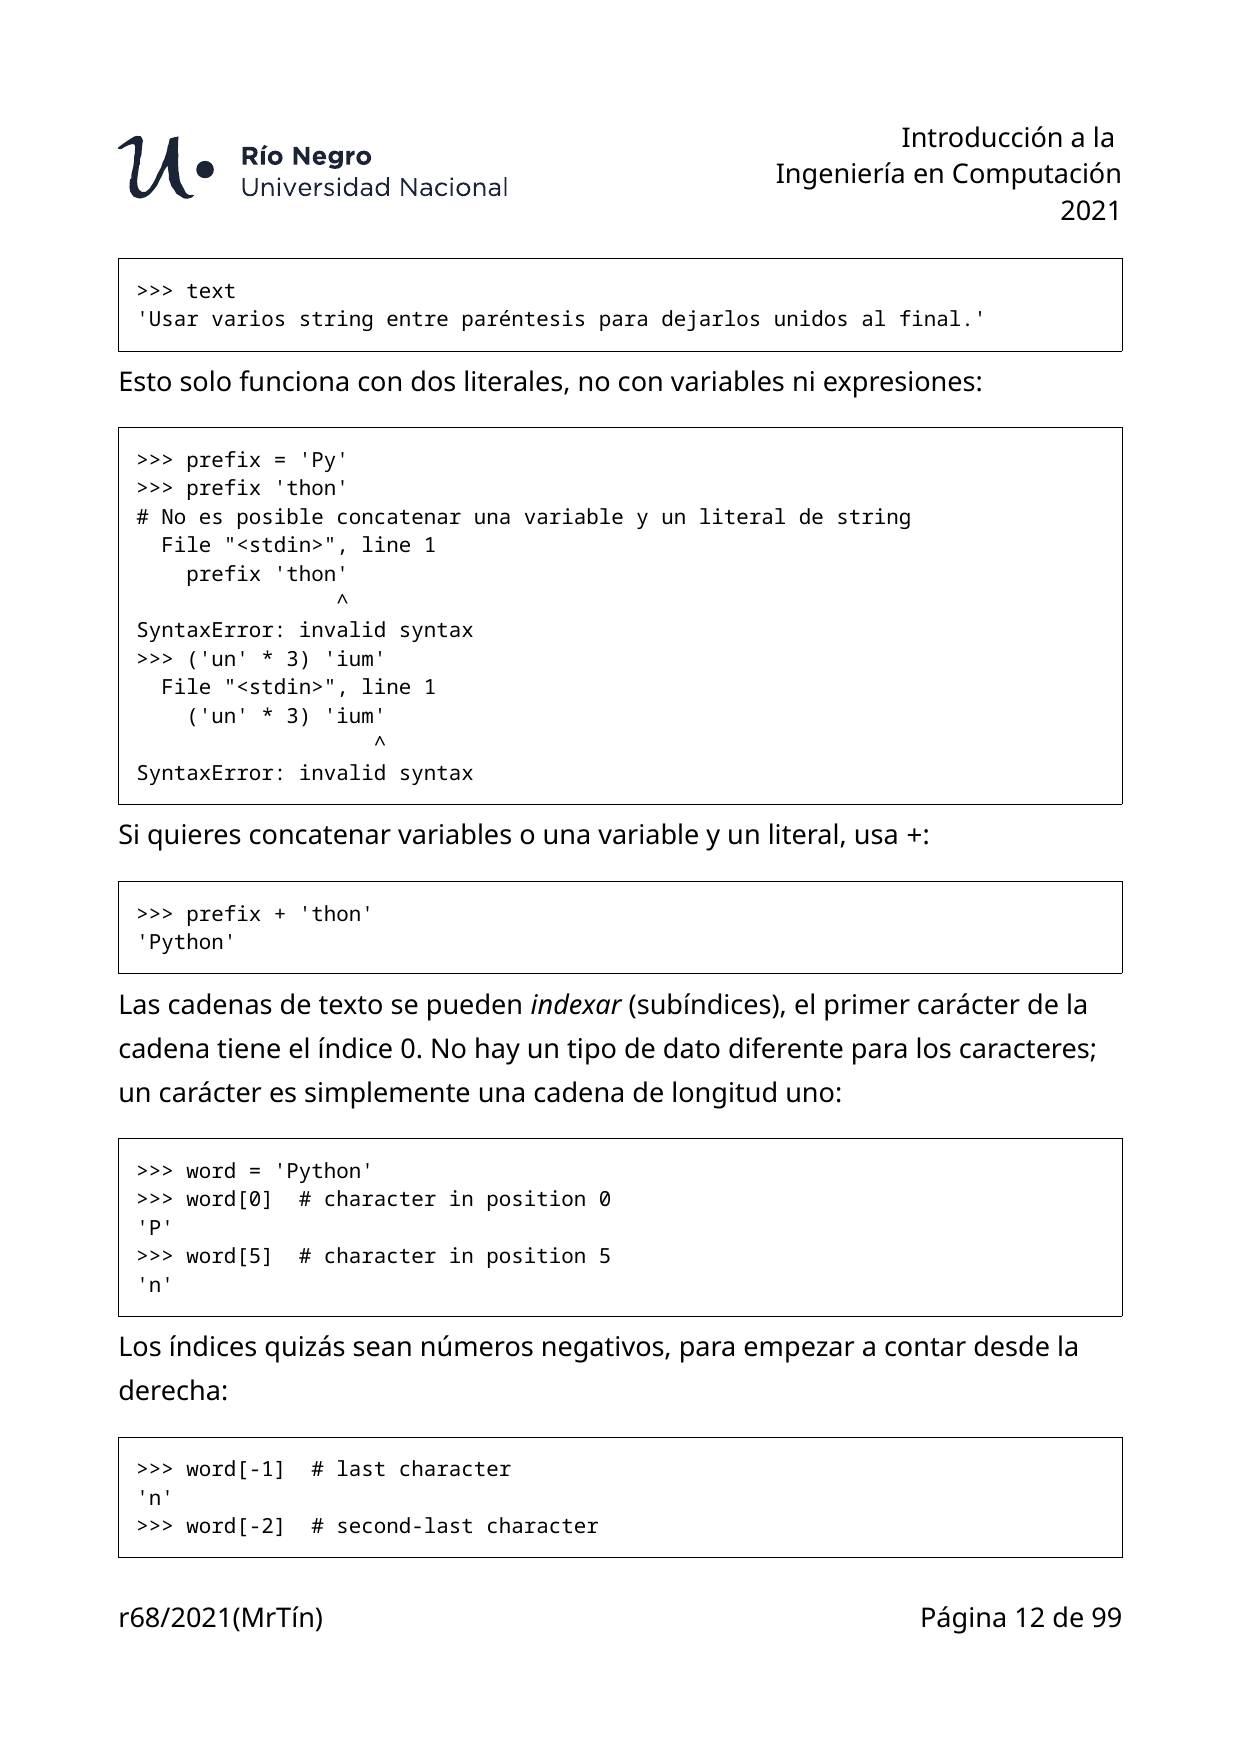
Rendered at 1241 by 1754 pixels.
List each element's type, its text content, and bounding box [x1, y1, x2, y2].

text >>> prefix 'thon' [119, 456, 1122, 484]
text File "<stdin>", line 1 [119, 655, 1122, 683]
text ^ [214, 712, 220, 722]
text Los índices quizás sean números negativos, para empezar a contar desde la derecha: [118, 1328, 1122, 1409]
text SyntaxError: invalid syntax [119, 740, 1122, 804]
text 'P' [226, 1195, 232, 1205]
text ^ [119, 569, 1122, 598]
text 'n' [119, 1465, 1122, 1493]
text 'Python' [119, 909, 1122, 973]
text ^ [351, 712, 357, 722]
text prefix 'thon' [119, 541, 1122, 569]
text >>> word[0] # character in position 0 [119, 1167, 1122, 1195]
text 'P' [188, 1195, 196, 1203]
text 'P' [119, 1195, 1122, 1223]
text 'n' [119, 1252, 1122, 1316]
text 'n' [188, 1465, 196, 1473]
text >>> text [119, 259, 1122, 287]
text >>> word[5] # character in position 5 [119, 1223, 1122, 1252]
text Si quieres concatenar variables o una variable y un literal, usa +: [118, 816, 1122, 853]
text >>> prefix + 'thon' [119, 882, 1122, 909]
text # No es posible concatenar una variable y un literal de string [119, 484, 1122, 512]
text >>> ('un' * 3) 'ium' [119, 626, 1122, 655]
text 'Usar varios string entre paréntesis para dejarlos unidos al final.' [119, 287, 1122, 351]
text ^ [119, 712, 1122, 740]
text Esto solo funciona con dos literales, no con variables ni expresiones: [118, 362, 1122, 399]
text File "<stdin>", line 1 [119, 512, 1122, 541]
text >>> prefix = 'Py' [119, 428, 1122, 456]
text >>> word[-1] # last character [119, 1438, 1122, 1465]
text >>> word = 'Python' [119, 1139, 1122, 1167]
text Las cadenas de texto se pueden indexar (subíndices), el primer carácter de la cadena tiene el índice 0. No hay un tipo de dato diferente para los caracteres; un carácter es simplemente una cadena de longitud uno: [118, 985, 1122, 1110]
text >>> word[-2] # second-last character [119, 1493, 1122, 1557]
text ('un' * 3) 'ium' [119, 683, 1122, 712]
text 'n' [226, 1465, 232, 1475]
text SyntaxError: invalid syntax [119, 598, 1122, 626]
